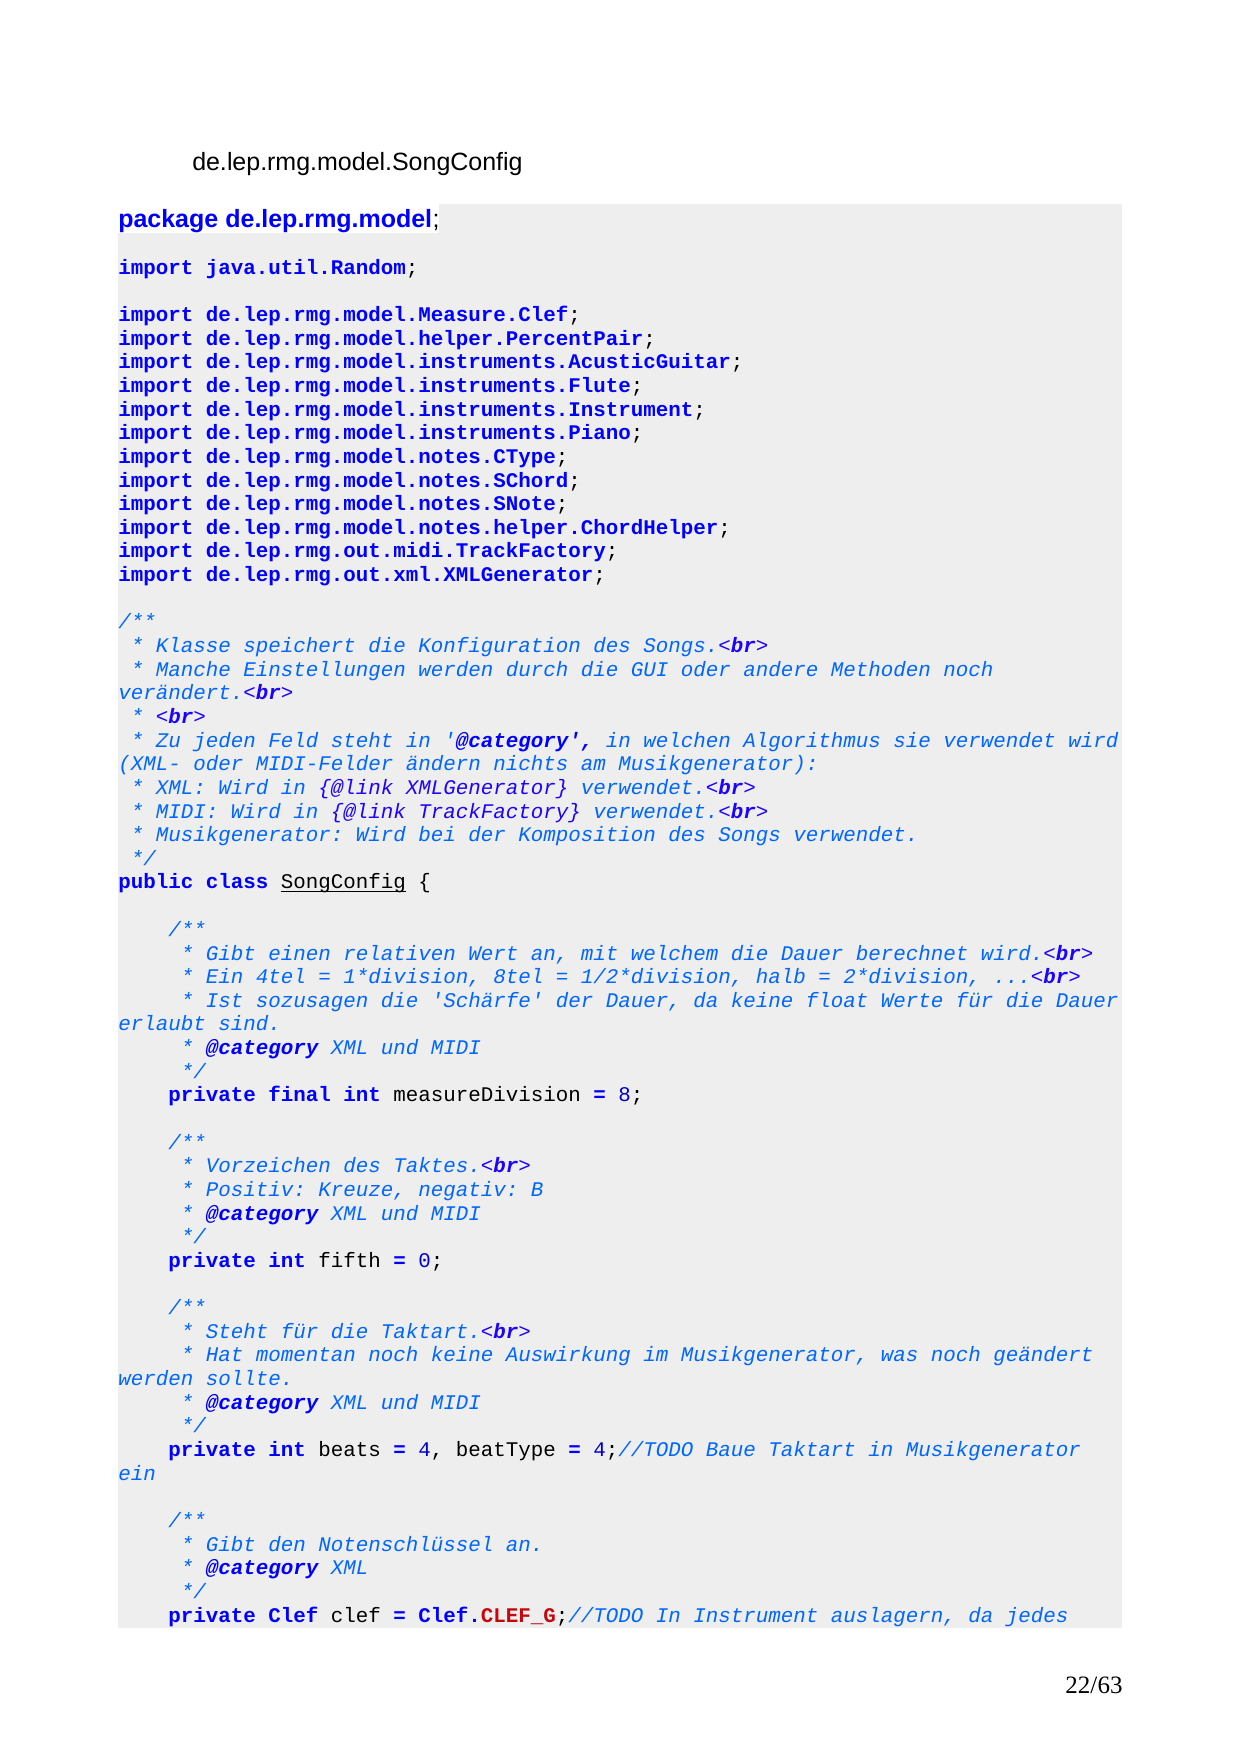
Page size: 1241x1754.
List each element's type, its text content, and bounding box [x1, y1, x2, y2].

text /** [118, 1510, 1122, 1534]
text import de.lep.rmg.out.xml.XMLGenerator; [118, 564, 1122, 588]
text * @category XML [118, 1557, 1122, 1581]
text * Gibt einen relativen Wert an, mit welchem die Dauer berechnet wird.<br> [118, 942, 1122, 966]
text import de.lep.rmg.out.midi.TrackFactory; [118, 541, 1122, 564]
text /** [118, 919, 1122, 942]
text * @category XML und MIDI [118, 1203, 1122, 1226]
text import de.lep.rmg.model.Measure.Clef; [118, 304, 1122, 328]
text /** [118, 611, 1122, 635]
text de.lep.rmg.model.SongConfig [118, 147, 1122, 176]
text private int fifth = 0; [118, 1250, 1122, 1273]
text */ [118, 1581, 1122, 1604]
text /** [118, 1132, 1122, 1155]
text */ [118, 1061, 1122, 1084]
text package de.lep.rmg.model; [118, 204, 1122, 233]
text import de.lep.rmg.model.instruments.Instrument; [118, 399, 1122, 422]
text * Zu jeden Feld steht in '@category', in welchen Algorithmus sie verwendet wird (XML- oder MIDI-Felder ändern nichts am Musikgenerator): [118, 730, 1122, 777]
text * Ist sozusagen die 'Schärfe' der Dauer, da keine float Werte für die Dauer erlaubt sind. [118, 990, 1122, 1037]
text * Steht für die Taktart.<br> [118, 1321, 1122, 1344]
text /** [118, 1297, 1122, 1321]
text import de.lep.rmg.model.notes.SNote; [118, 493, 1122, 517]
text * Gibt den Notenschlüssel an. [118, 1534, 1122, 1557]
text import de.lep.rmg.model.instruments.Flute; [118, 375, 1122, 399]
text import de.lep.rmg.model.notes.helper.ChordHelper; [118, 517, 1122, 541]
text */ [118, 1415, 1122, 1439]
text import de.lep.rmg.model.instruments.AcusticGuitar; [118, 351, 1122, 375]
text * @category XML und MIDI [118, 1392, 1122, 1415]
text import de.lep.rmg.model.instruments.Piano; [118, 422, 1122, 446]
text * XML: Wird in {@link XMLGenerator} verwendet.<br> [118, 777, 1122, 801]
text public class SongConfig { [118, 872, 1122, 895]
text * @category XML und MIDI [118, 1037, 1122, 1061]
text import java.util.Random; [118, 257, 1122, 280]
text * Vorzeichen des Taktes.<br> [118, 1155, 1122, 1179]
text import de.lep.rmg.model.notes.SChord; [118, 469, 1122, 493]
text * Manche Einstellungen werden durch die GUI oder andere Methoden noch verändert.<br> [118, 659, 1122, 706]
text * Hat momentan noch keine Auswirkung im Musikgenerator, was noch geändert werden sollte. [118, 1344, 1122, 1392]
text import de.lep.rmg.model.notes.CType; [118, 446, 1122, 469]
text * Ein 4tel = 1*division, 8tel = 1/2*division, halb = 2*division, ...<br> [118, 966, 1122, 990]
text * Positiv: Kreuze, negativ: B [118, 1179, 1122, 1203]
text import de.lep.rmg.model.helper.PercentPair; [118, 328, 1122, 351]
text * <br> [118, 706, 1122, 730]
text */ [118, 1226, 1122, 1250]
text * MIDI: Wird in {@link TrackFactory} verwendet.<br> [118, 801, 1122, 824]
text private final int measureDivision = 8; [118, 1084, 1122, 1108]
text * Musikgenerator: Wird bei der Komposition des Songs verwendet. [118, 824, 1122, 848]
text * Klasse speichert die Konfiguration des Songs.<br> [118, 635, 1122, 659]
text */ [118, 848, 1122, 872]
text private int beats = 4, beatType = 4;//TODO Baue Taktart in Musikgenerator ein [118, 1439, 1122, 1486]
text private Clef clef = Clef.CLEF_G;//TODO In Instrument auslagern, da jedes [118, 1604, 1122, 1628]
